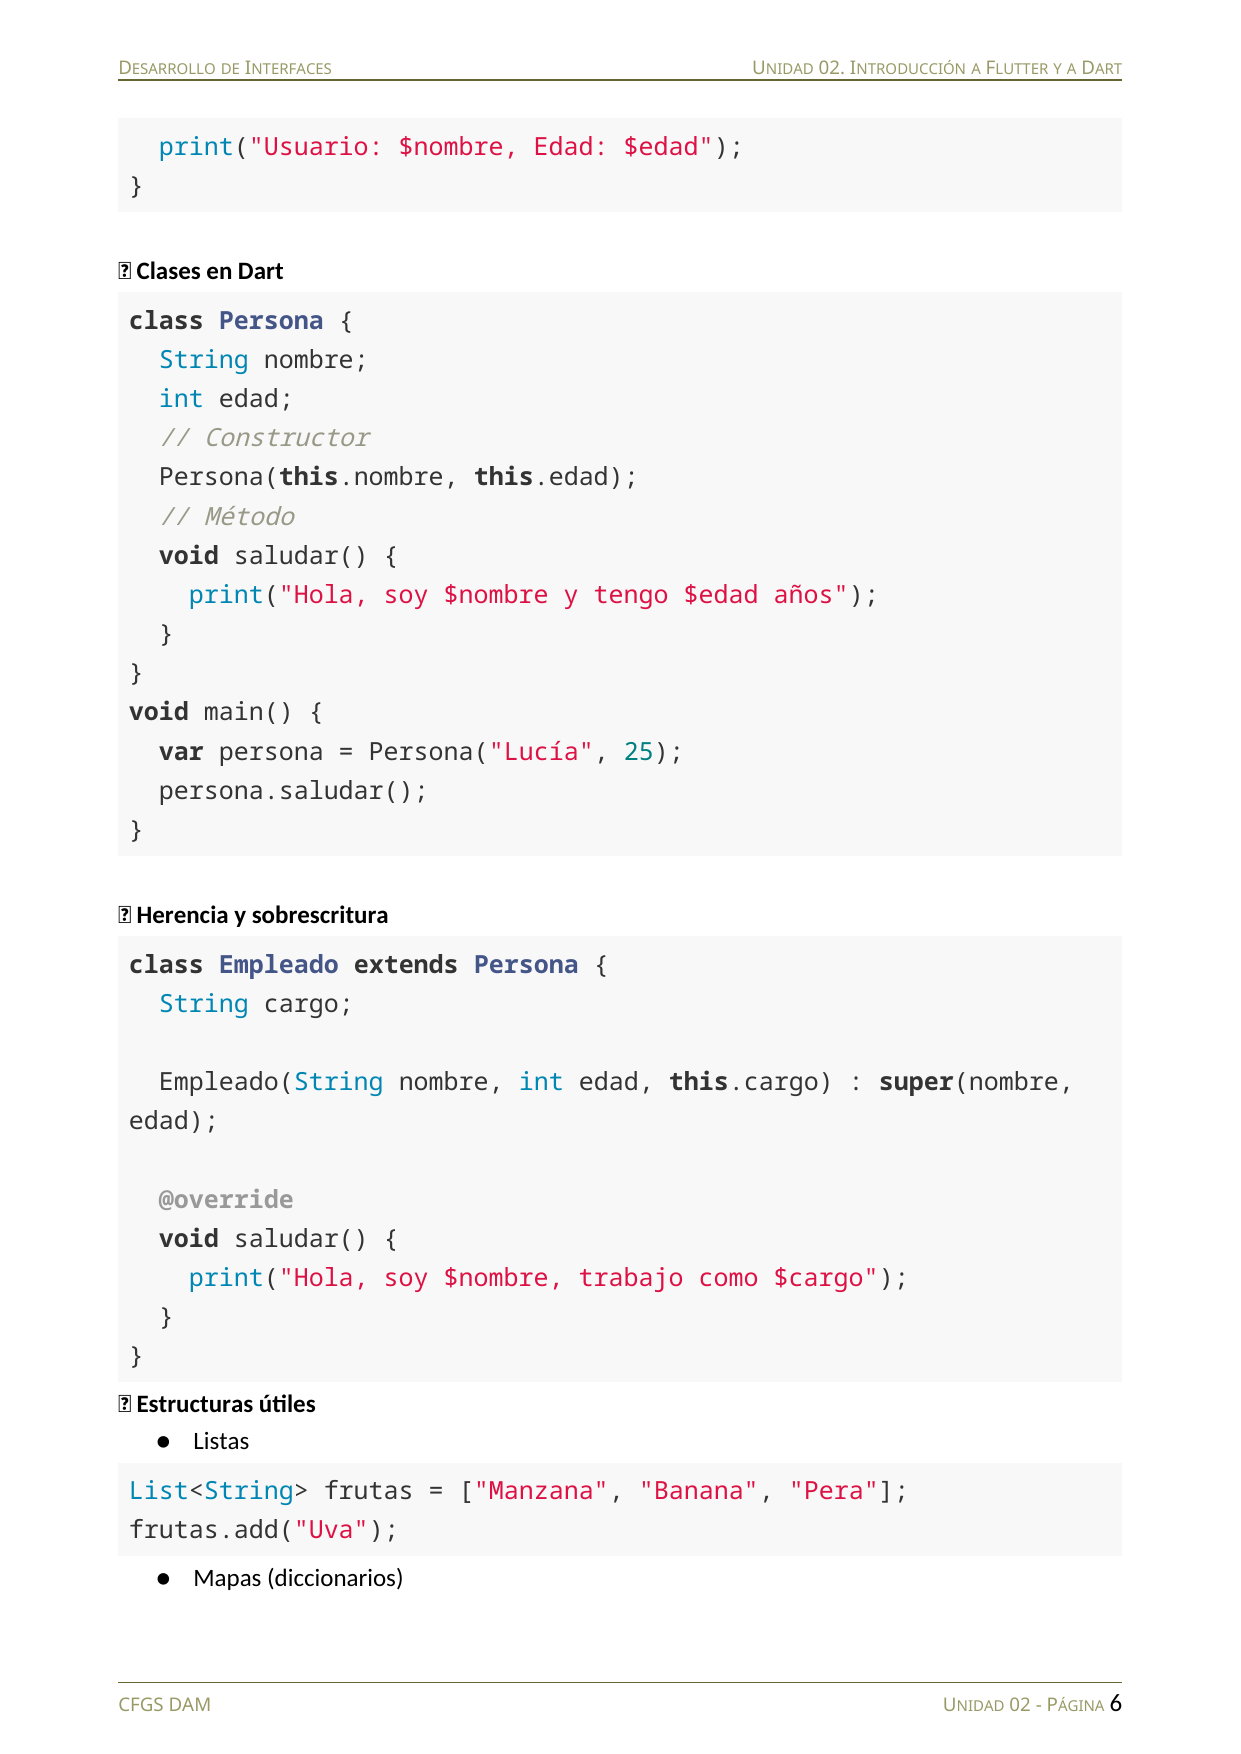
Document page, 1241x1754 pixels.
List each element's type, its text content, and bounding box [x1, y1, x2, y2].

table_header class Empleado extends Persona { String cargo; Empleado(String nombre, int edad, this.cargo) : super(nombre, edad); @override void saludar() { print("Hola, soy $nombre, trabajo como $cargo"); } } [118, 936, 1122, 1382]
table_header class Persona { String nombre; int edad; // Constructor Persona(this.nombre, this.edad); // Método void saludar() { print("Hola, soy $nombre y tengo $edad años"); } } void main() { var persona = Persona("Lucía", 25); persona.saludar(); } [118, 292, 1122, 856]
text 🔷 Estructuras útiles [118, 1388, 1122, 1419]
table_header print("Usuario: $nombre, Edad: $edad"); } [118, 118, 1122, 212]
list Listas [156, 1425, 1122, 1456]
text 🔷 Clases en Dart [118, 255, 1122, 286]
list Mapas (diccionarios) [156, 1562, 1122, 1593]
text 🔷 Herencia y sobrescritura [118, 899, 1122, 929]
table_header List<String> frutas = ["Manzana", "Banana", "Pera"]; frutas.add("Uva"); [118, 1463, 1122, 1556]
